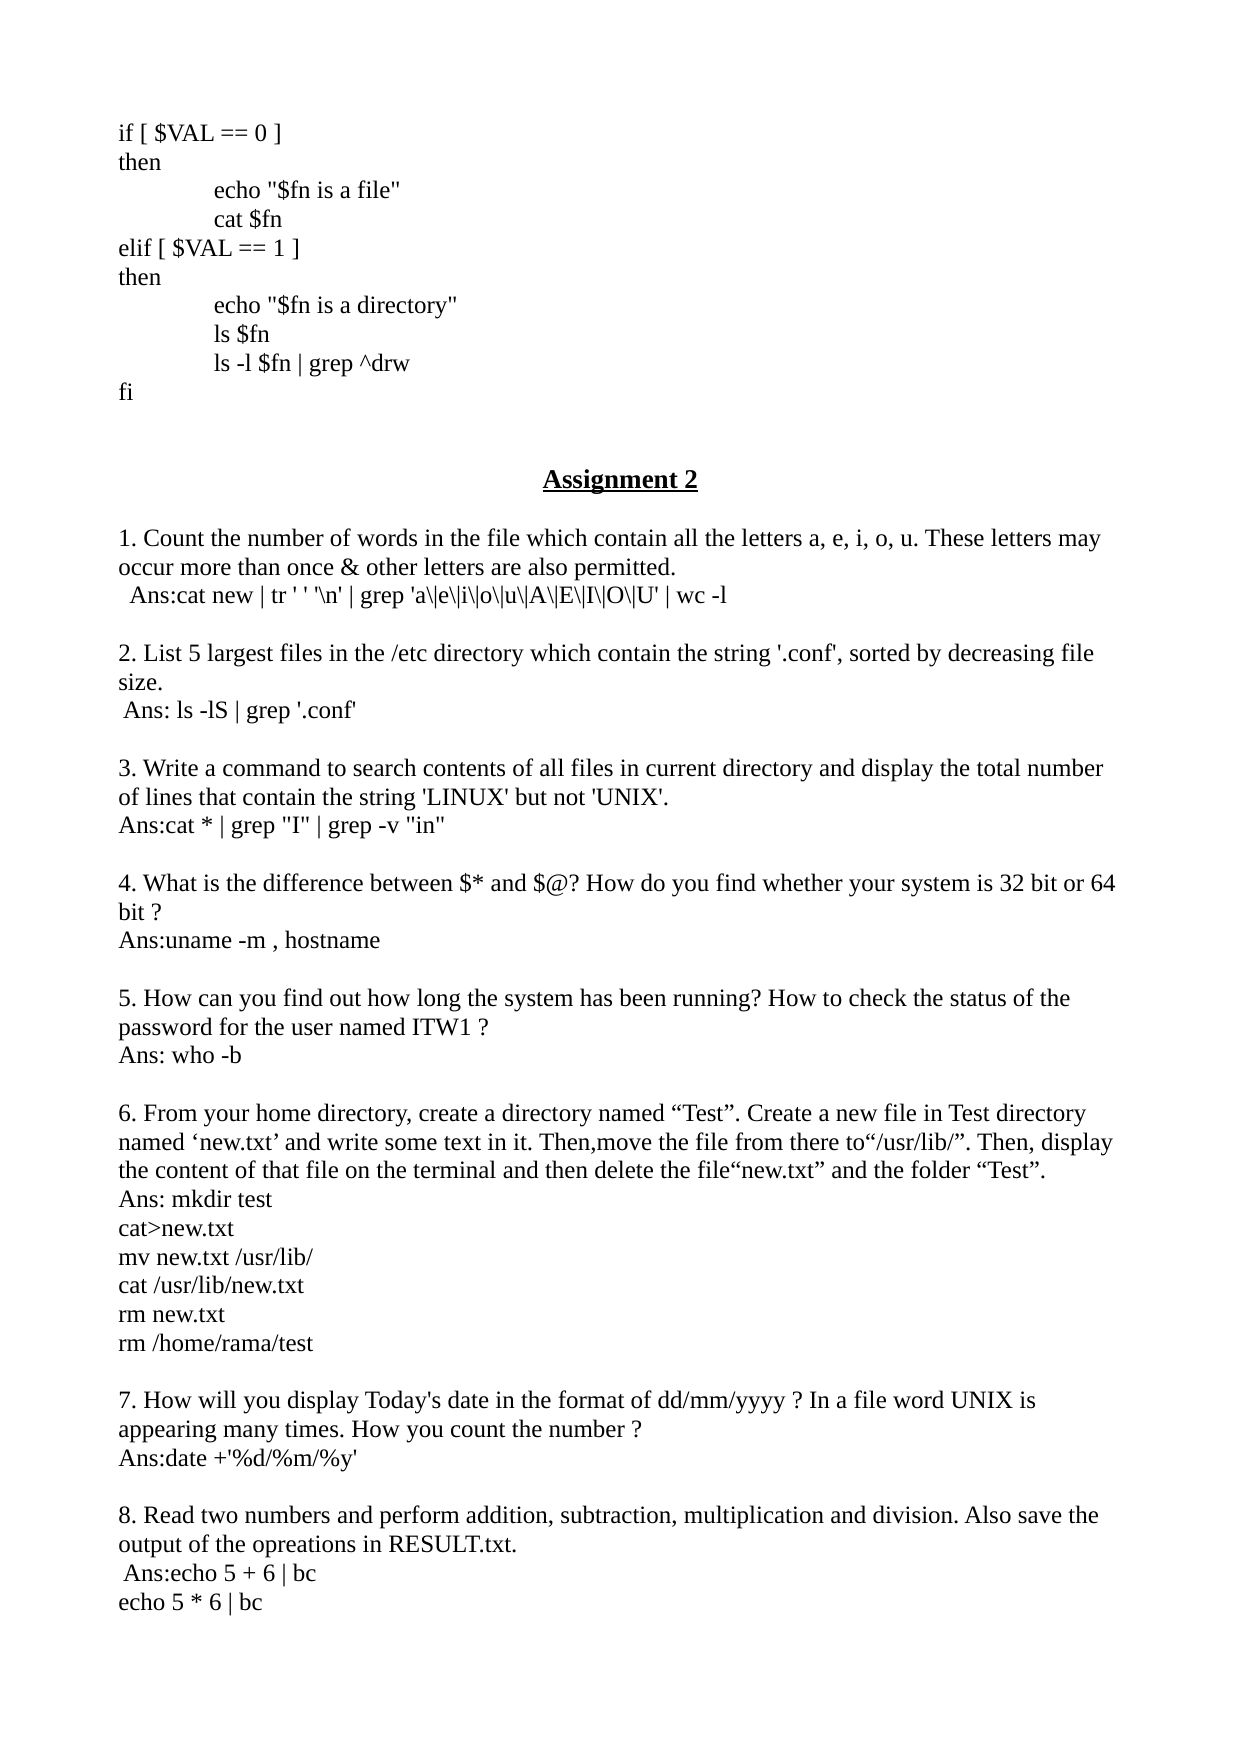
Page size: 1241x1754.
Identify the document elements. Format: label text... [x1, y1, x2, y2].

text bit ? [118, 897, 1122, 926]
text ls -l $fn | grep ^drw [118, 348, 1122, 377]
text echo "$fn is a file" [118, 176, 1122, 204]
text fi [118, 377, 1122, 406]
text cat /usr/lib/new.txt [118, 1271, 1122, 1299]
text mv new.txt /usr/lib/ [118, 1242, 1122, 1271]
text Ans:uname -m , hostname [118, 926, 1122, 954]
text 4. What is the difference between $* and $@? How do you find whether your system is 32 bit or 64 [118, 868, 1122, 897]
text cat>new.txt [118, 1213, 1122, 1242]
text output of the opreations in RESULT.txt. [118, 1529, 1122, 1558]
text echo 5 * 6 | bc [118, 1587, 1122, 1616]
text Assignment 2 [118, 463, 1122, 494]
text the content of that file on the terminal and then delete the file“new.txt” and the folder “Test”. [118, 1156, 1122, 1184]
text Ans: mkdir test [118, 1184, 1122, 1213]
text 8. Read two numbers and perform addition, subtraction, multiplication and division. Also save the [118, 1501, 1122, 1529]
text Ans: ls -lS | grep '.conf' [118, 696, 1122, 724]
text then [118, 262, 1122, 291]
text 3. Write a command to search contents of all files in current directory and display the total number [118, 753, 1122, 782]
text of lines that contain the string 'LINUX' but not 'UNIX'. [118, 782, 1122, 811]
text appearing many times. How you count the number ? [118, 1414, 1122, 1443]
text occur more than once & other letters are also permitted. [118, 552, 1122, 581]
text 5. How can you find out how long the system has been running? How to check the status of the [118, 983, 1122, 1012]
text cat $fn [118, 204, 1122, 233]
text Ans:echo 5 + 6 | bc [118, 1558, 1122, 1587]
text rm /home/rama/test [118, 1328, 1122, 1357]
text echo "$fn is a directory" [118, 291, 1122, 319]
text named ‘new.txt’ and write some text in it. Then,move the file from there to“/usr/lib/”. Then, display [118, 1127, 1122, 1156]
text 1. Count the number of words in the file which contain all the letters a, e, i, o, u. These letters may [118, 523, 1122, 552]
text rm new.txt [118, 1299, 1122, 1328]
text elif [ $VAL == 1 ] [118, 233, 1122, 262]
text password for the user named ITW1 ? [118, 1012, 1122, 1041]
text 6. From your home directory, create a directory named “Test”. Create a new file in Test directory [118, 1098, 1122, 1127]
text Ans:cat new | tr ' ' '\n' | grep 'a\|e\|i\|o\|u\|A\|E\|I\|O\|U' | wc -l [118, 581, 1122, 609]
text ls $fn [118, 319, 1122, 348]
text then [118, 147, 1122, 176]
text Ans:cat * | grep "I" | grep -v "in" [118, 811, 1122, 839]
text size. [118, 667, 1122, 696]
text Ans:date +'%d/%m/%y' [118, 1443, 1122, 1472]
text Ans: who -b [118, 1041, 1122, 1069]
text if [ $VAL == 0 ] [118, 118, 1122, 147]
text 7. How will you display Today's date in the format of dd/mm/yyyy ? In a file word UNIX is [118, 1386, 1122, 1414]
text 2. List 5 largest files in the /etc directory which contain the string '.conf', sorted by decreasing file [118, 638, 1122, 667]
